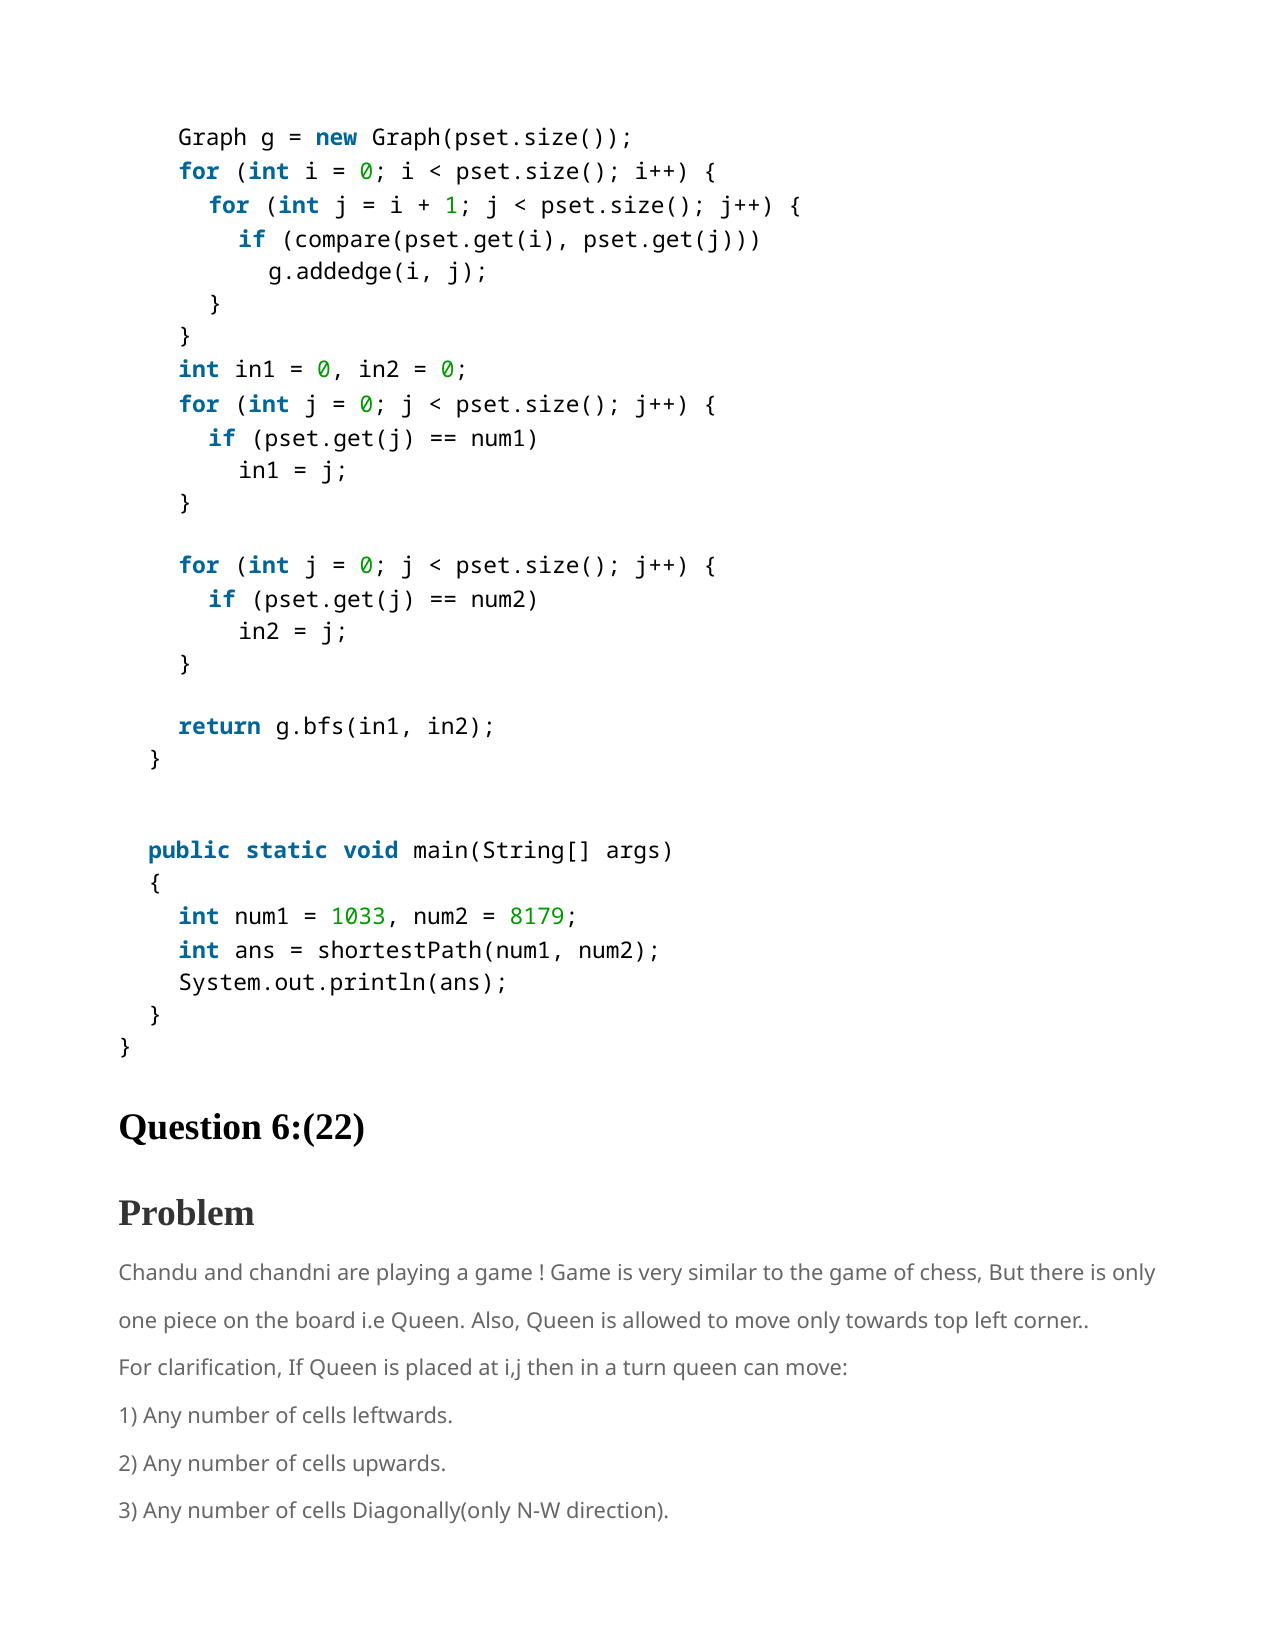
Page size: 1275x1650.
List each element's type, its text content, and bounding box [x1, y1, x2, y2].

text Chandu and chandni are playing a game ! Game is very similar to the game of chess, But there is only one piece on the board i.e Queen. Also, Queen is allowed to move only towards top left corner.. For clarification, If Queen is placed at i,j then in a turn queen can move: 1) Any number of cells leftwards. 2) Any number of cells upwards. 3) Any number of cells Diagonally(only N-W direction). [118, 1257, 1157, 1525]
text System.out.println(ans); [118, 966, 1157, 998]
text { [118, 866, 1157, 897]
text in1 = j; [118, 454, 1157, 486]
text } [118, 742, 1157, 774]
text public static void main(String[] args) [118, 831, 1157, 866]
text int in1 = 0, in2 = 0; [118, 351, 1157, 385]
text } [118, 287, 1157, 319]
text return g.bfs(in1, in2); [118, 708, 1157, 742]
text for (int j = 0; j < pset.size(); j++) { [118, 547, 1157, 581]
text } [118, 1030, 1157, 1061]
text if (compare(pset.get(i), pset.get(j))) [118, 221, 1157, 255]
text if (pset.get(j) == num1) [118, 420, 1157, 454]
text in2 = j; [118, 615, 1157, 647]
text int ans = shortestPath(num1, num2); [118, 932, 1157, 966]
text } [118, 319, 1157, 351]
text int num1 = 1033, num2 = 8179; [118, 897, 1157, 932]
text for (int j = i + 1; j < pset.size(); j++) { [118, 187, 1157, 221]
text } [118, 998, 1157, 1030]
text g.addedge(i, j); [118, 255, 1157, 287]
text } [118, 486, 1157, 518]
text if (pset.get(j) == num2) [118, 581, 1157, 615]
text for (int i = 0; i < pset.size(); i++) { [118, 152, 1157, 187]
text Graph g = new Graph(pset.size()); [118, 118, 1157, 152]
text Question 6:(22) [118, 1104, 1157, 1147]
text } [118, 647, 1157, 679]
text for (int j = 0; j < pset.size(); j++) { [118, 385, 1157, 420]
text Problem [118, 1191, 1157, 1234]
